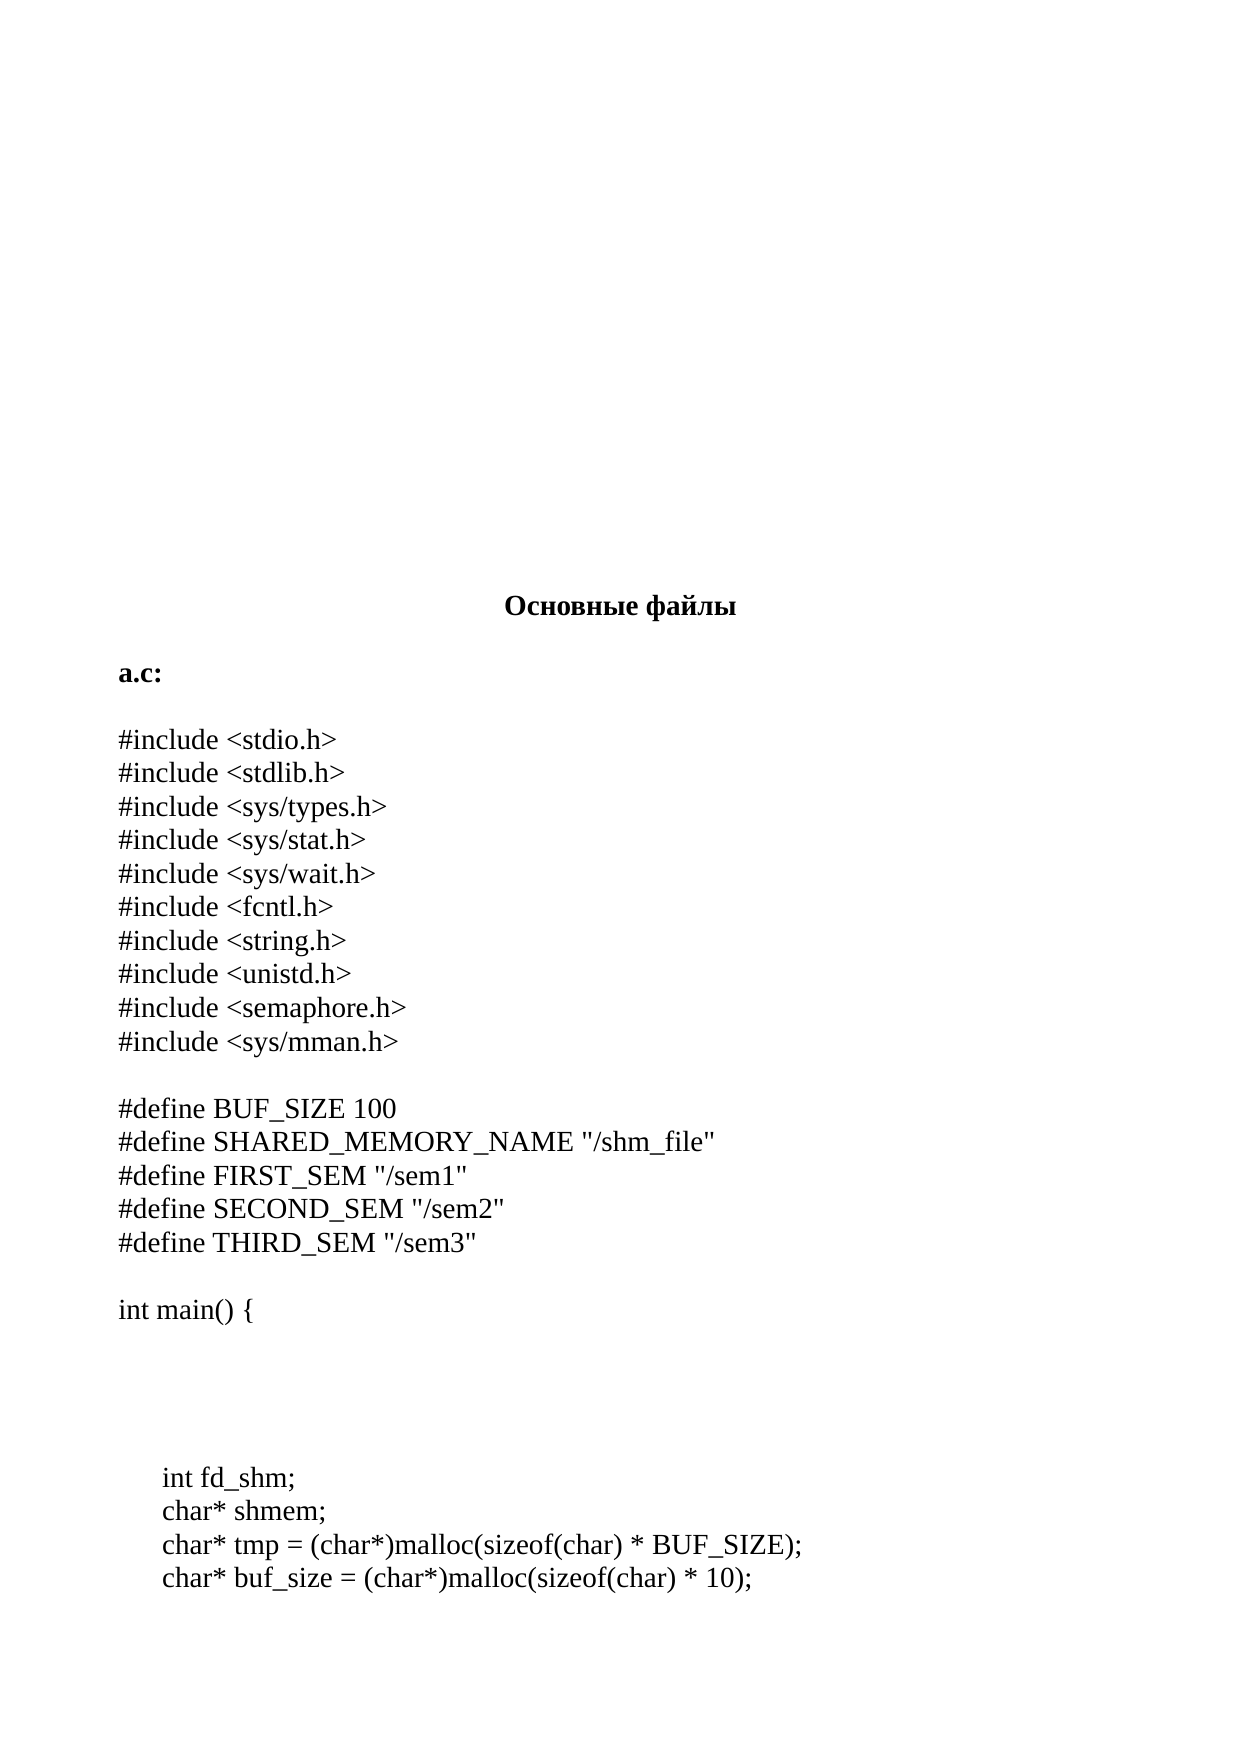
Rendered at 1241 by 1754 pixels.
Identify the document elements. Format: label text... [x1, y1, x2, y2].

text a.c: [118, 655, 1122, 688]
text char* shmem; [118, 1493, 1122, 1527]
text #include <unistd.h> [118, 957, 1122, 990]
text #define SECOND_SEM "/sem2" [118, 1191, 1122, 1225]
text char* buf_size = (char*)malloc(sizeof(char) * 10); [118, 1560, 1122, 1594]
text #include <stdlib.h> [118, 755, 1122, 789]
text int fd_shm; [118, 1460, 1122, 1493]
text char* tmp = (char*)malloc(sizeof(char) * BUF_SIZE); [118, 1527, 1122, 1560]
text #include <sys/types.h> [118, 789, 1122, 822]
text #include <semaphore.h> [118, 990, 1122, 1024]
text #include <fcntl.h> [118, 889, 1122, 923]
text #define BUF_SIZE 100 [118, 1091, 1122, 1124]
text Основные файлы [118, 588, 1122, 621]
text #define FIRST_SEM "/sem1" [118, 1158, 1122, 1191]
text #define SHARED_MEMORY_NAME "/shm_file" [118, 1124, 1122, 1158]
text #include <sys/stat.h> [118, 822, 1122, 856]
text int main() { [118, 1292, 1122, 1326]
text #include <sys/mman.h> [118, 1024, 1122, 1057]
text #define THIRD_SEM "/sem3" [118, 1225, 1122, 1258]
text #include <string.h> [118, 923, 1122, 957]
text #include <stdio.h> [118, 722, 1122, 755]
text #include <sys/wait.h> [118, 856, 1122, 889]
